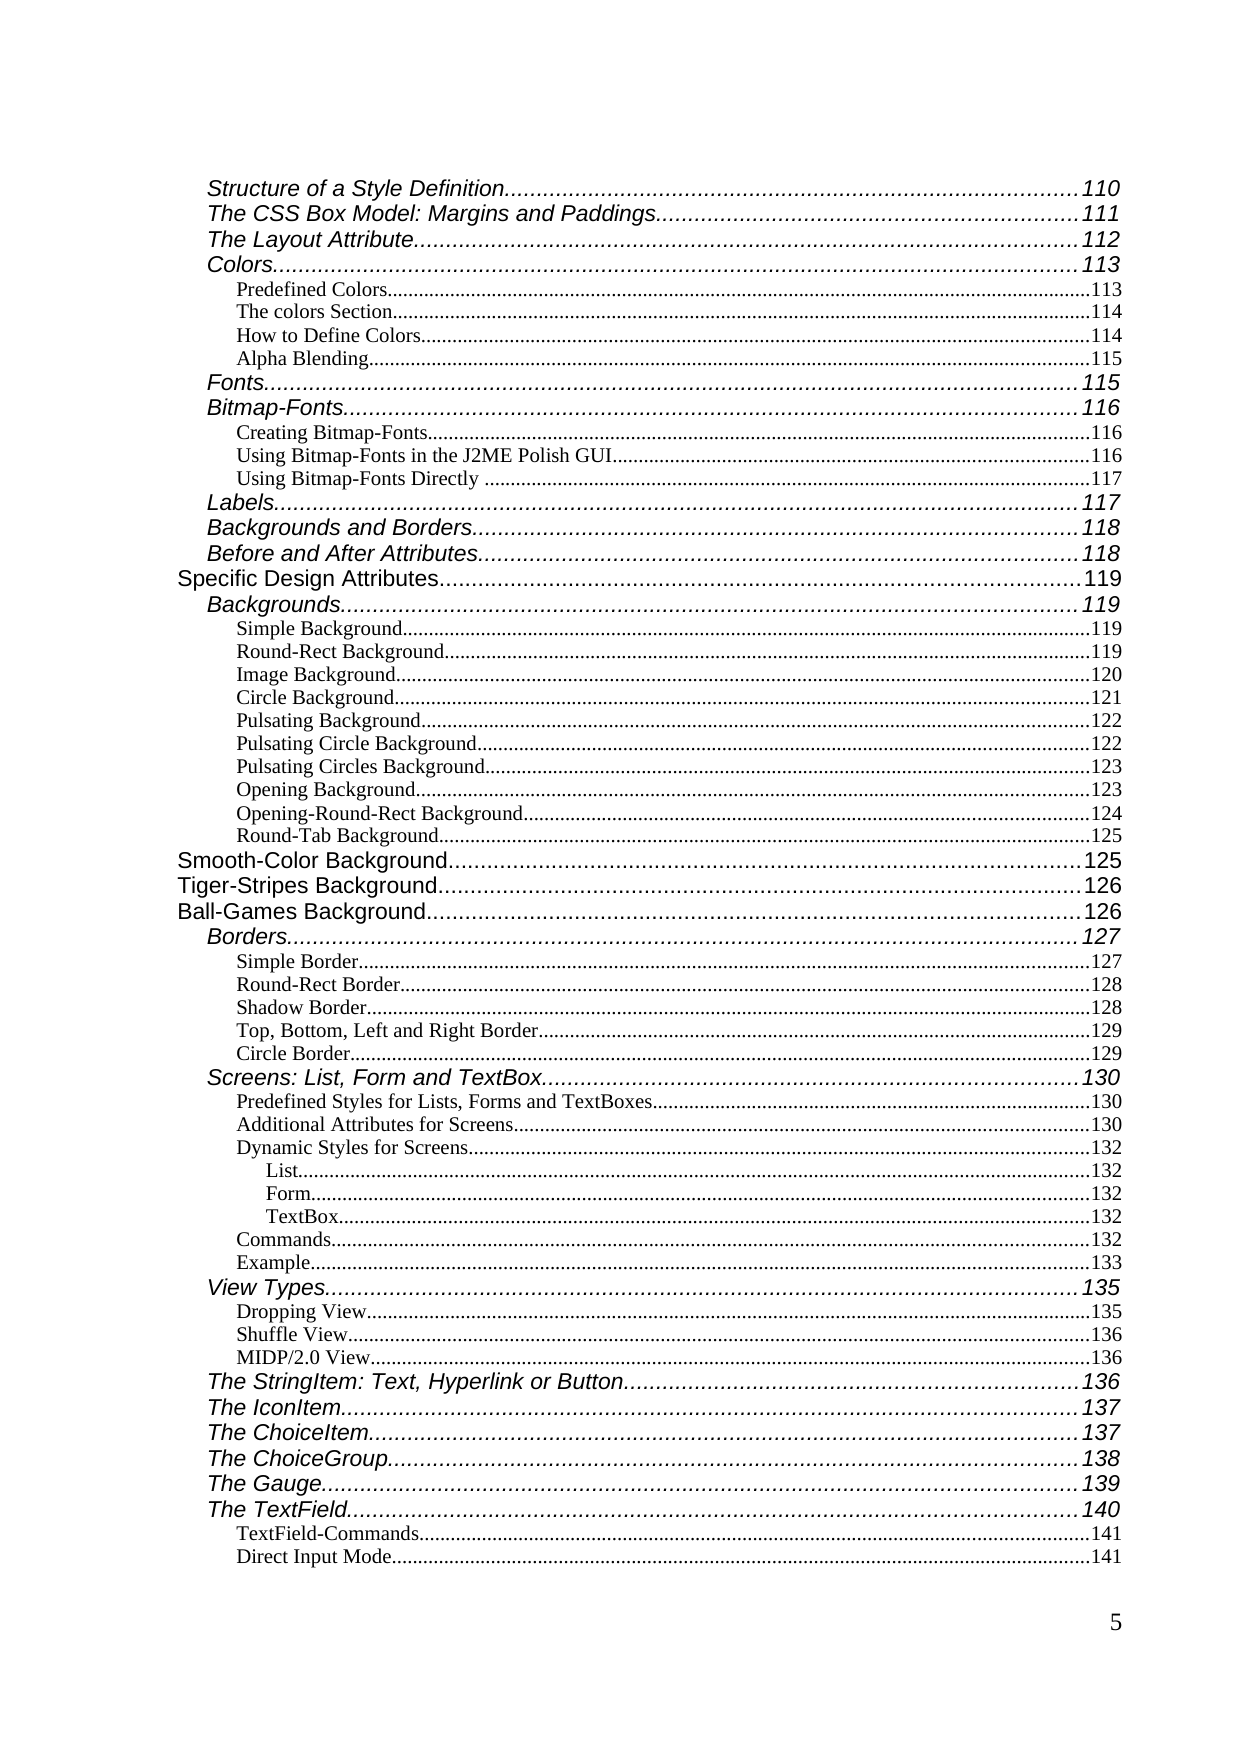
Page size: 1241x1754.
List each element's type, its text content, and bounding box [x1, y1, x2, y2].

text The ChoiceGroup 138 [207, 1445, 1122, 1471]
text Smooth-Color Background 125 [177, 847, 1122, 873]
text Fonts 115 [207, 369, 1122, 395]
text Commands 132 [236, 1228, 1122, 1251]
text Structure of a Style Definition 110 [207, 175, 1122, 201]
text View Types 135 [207, 1274, 1122, 1300]
text The StringItem: Text, Hyperlink or Button 136 [207, 1369, 1122, 1394]
text TextBox 132 [266, 1205, 1122, 1228]
text The CSS Box Model: Margins and Paddings 111 [207, 201, 1122, 226]
text Bitmap-Fonts 116 [207, 395, 1122, 421]
text Predefined Styles for Lists, Forms and TextBoxes 130 [236, 1090, 1122, 1113]
text Shuffle View 136 [236, 1323, 1122, 1346]
text Before and After Attributes 118 [207, 541, 1122, 566]
text Round-Tab Background 125 [236, 824, 1122, 847]
text Ball-Games Background 126 [177, 898, 1122, 924]
text List 132 [266, 1159, 1122, 1182]
text Dynamic Styles for Screens 132 [236, 1136, 1122, 1159]
text Additional Attributes for Screens 130 [236, 1113, 1122, 1136]
text Tiger-Stripes Background 126 [177, 873, 1122, 898]
text Predefined Colors 113 [236, 277, 1122, 300]
text Example 133 [236, 1251, 1122, 1274]
text Pulsating Circle Background 122 [236, 732, 1122, 755]
text Image Background 120 [236, 663, 1122, 686]
text Circle Border 129 [236, 1042, 1122, 1064]
text Form 132 [266, 1182, 1122, 1205]
text The ChoiceItem 137 [207, 1420, 1122, 1445]
text Borders 127 [207, 924, 1122, 949]
text How to Define Colors 114 [236, 323, 1122, 346]
text Direct Input Mode 141 [236, 1545, 1122, 1568]
text The Layout Attribute 112 [207, 226, 1122, 252]
text Simple Background 119 [236, 617, 1122, 640]
text Specific Design Attributes 119 [177, 566, 1122, 592]
text TextField-Commands 141 [236, 1522, 1122, 1545]
text Dropping View 135 [236, 1300, 1122, 1323]
text Pulsating Background 122 [236, 709, 1122, 732]
text Using Bitmap-Fonts Directly 117 [236, 467, 1122, 489]
text Opening-Round-Rect Background 124 [236, 801, 1122, 824]
text Top, Bottom, Left and Right Border 129 [236, 1018, 1122, 1042]
text The TextField 140 [207, 1496, 1122, 1522]
text Round-Rect Border 128 [236, 972, 1122, 996]
text Alpha Blending 115 [236, 346, 1122, 369]
text Shadow Border 128 [236, 996, 1122, 1018]
text Using Bitmap-Fonts in the J2ME Polish GUI 116 [236, 443, 1122, 467]
text The colors Section 114 [236, 300, 1122, 323]
text Creating Bitmap-Fonts 116 [236, 421, 1122, 443]
text Colors 113 [207, 252, 1122, 277]
text The Gauge 139 [207, 1471, 1122, 1496]
text Backgrounds and Borders 118 [207, 515, 1122, 541]
text Labels 117 [207, 489, 1122, 515]
text Simple Border 127 [236, 949, 1122, 972]
text Screens: List, Form and TextBox 130 [207, 1064, 1122, 1090]
text The IconItem 137 [207, 1394, 1122, 1420]
text Opening Background 123 [236, 778, 1122, 801]
text Round-Rect Background 119 [236, 640, 1122, 663]
text Pulsating Circles Background 123 [236, 755, 1122, 778]
text Backgrounds 119 [207, 592, 1122, 617]
text MIDP/2.0 View 136 [236, 1346, 1122, 1369]
text Circle Background 121 [236, 686, 1122, 709]
